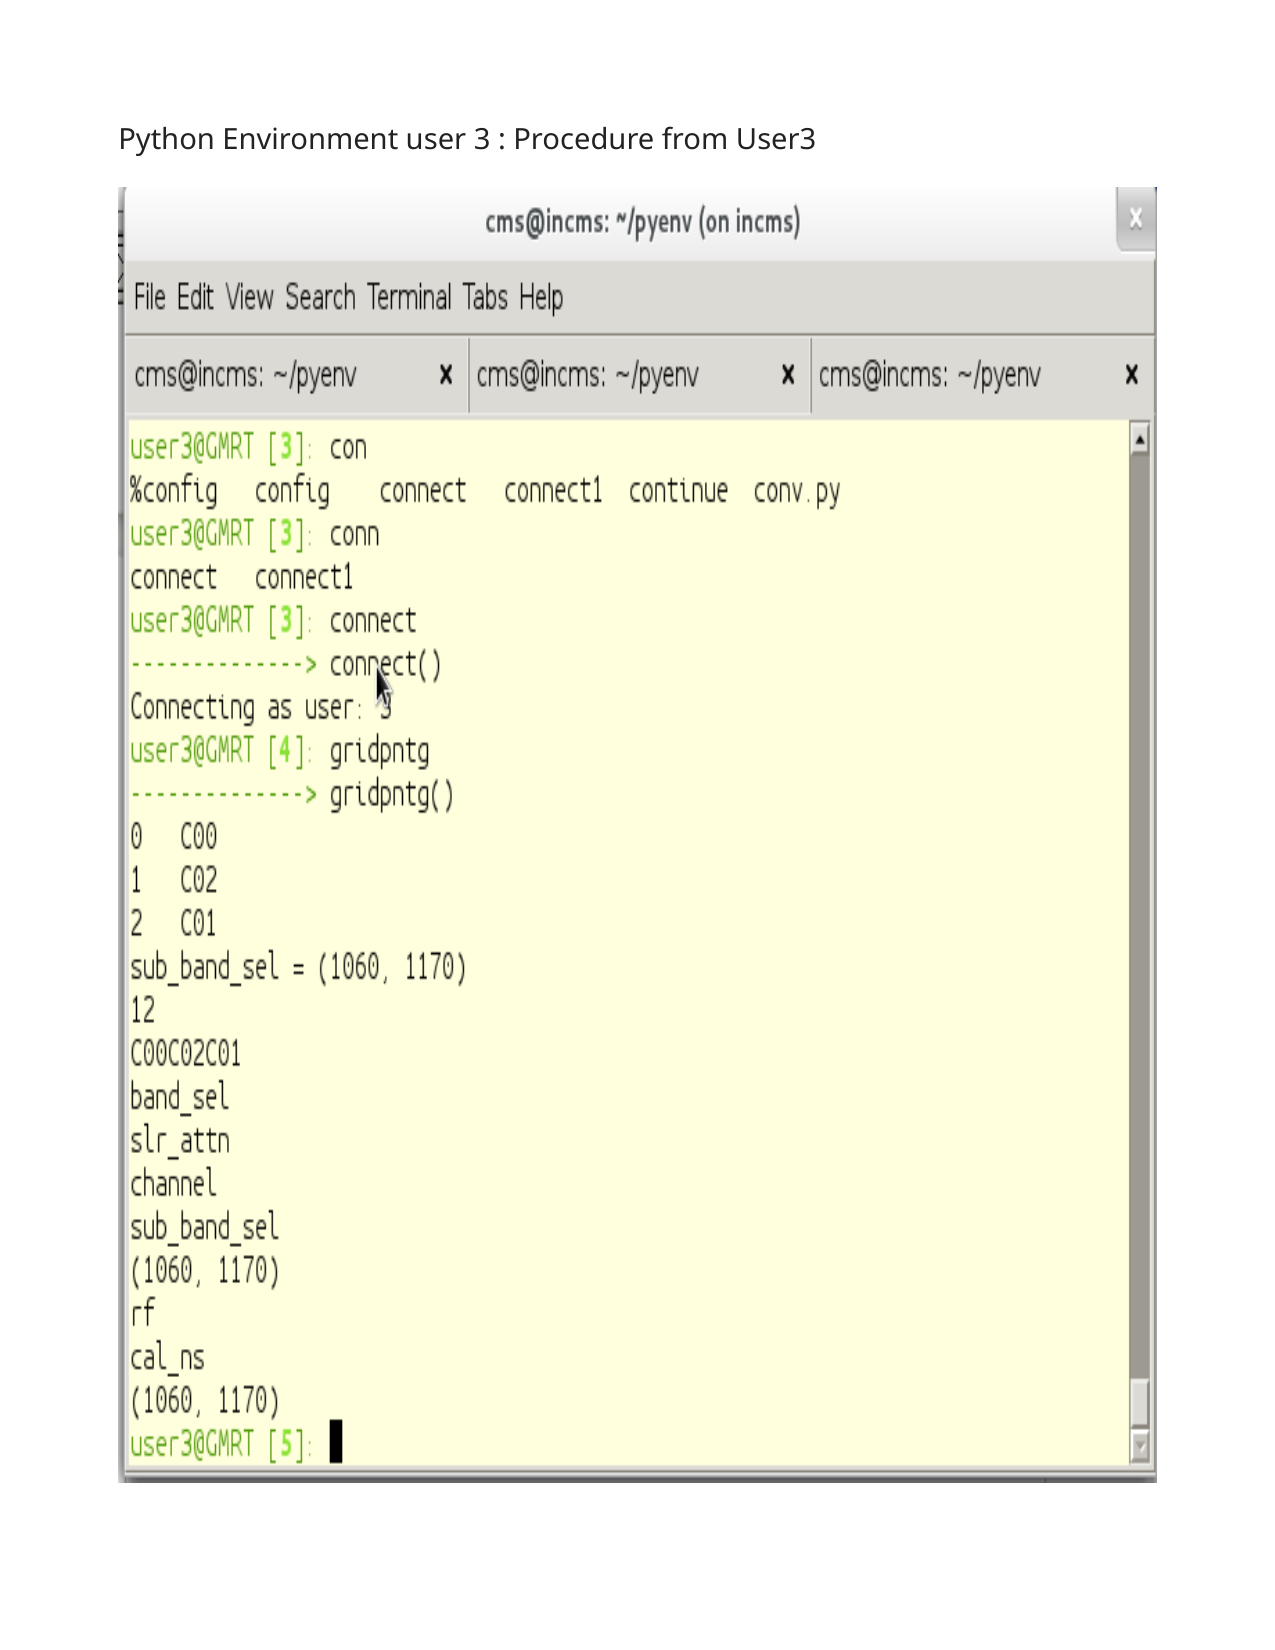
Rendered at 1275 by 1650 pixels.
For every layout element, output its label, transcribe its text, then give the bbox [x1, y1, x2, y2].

text Python Environment user 3 : Procedure from User3 [118, 118, 1157, 158]
picture [118, 187, 1157, 1483]
